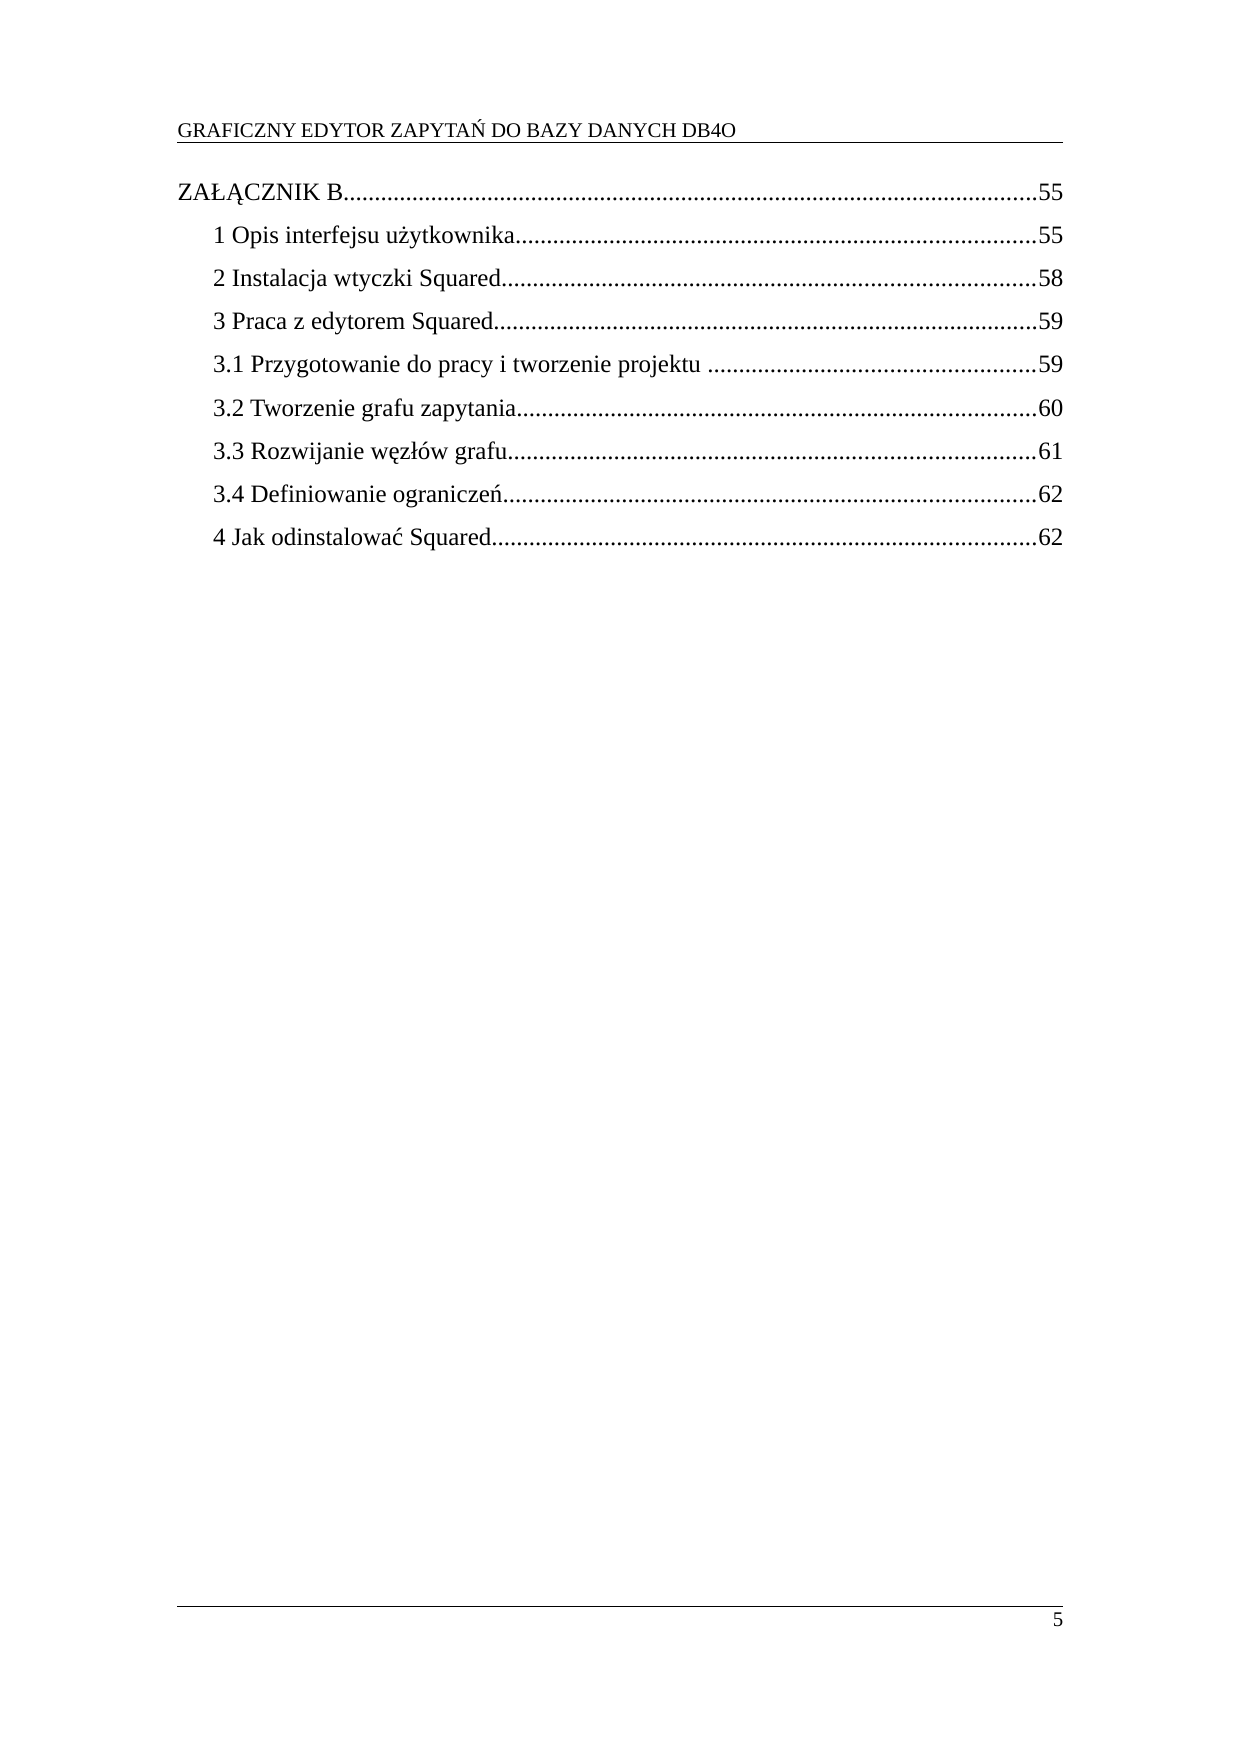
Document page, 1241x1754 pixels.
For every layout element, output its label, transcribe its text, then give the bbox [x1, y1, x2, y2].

text 3.1 Przygotowanie do pracy i tworzenie projektu 59 [207, 349, 1063, 378]
text 3 Praca z edytorem Squared 59 [207, 306, 1063, 335]
text 4 Jak odinstalować Squared 62 [207, 522, 1063, 551]
text 1 Opis interfejsu użytkownika 55 [207, 220, 1063, 249]
text ZAŁĄCZNIK B 55 [177, 177, 1063, 206]
text 3.2 Tworzenie grafu zapytania 60 [207, 393, 1063, 421]
text 3.4 Definiowanie ograniczeń 62 [207, 479, 1063, 508]
text 3.3 Rozwijanie węzłów grafu 61 [207, 436, 1063, 464]
text 2 Instalacja wtyczki Squared 58 [207, 263, 1063, 292]
